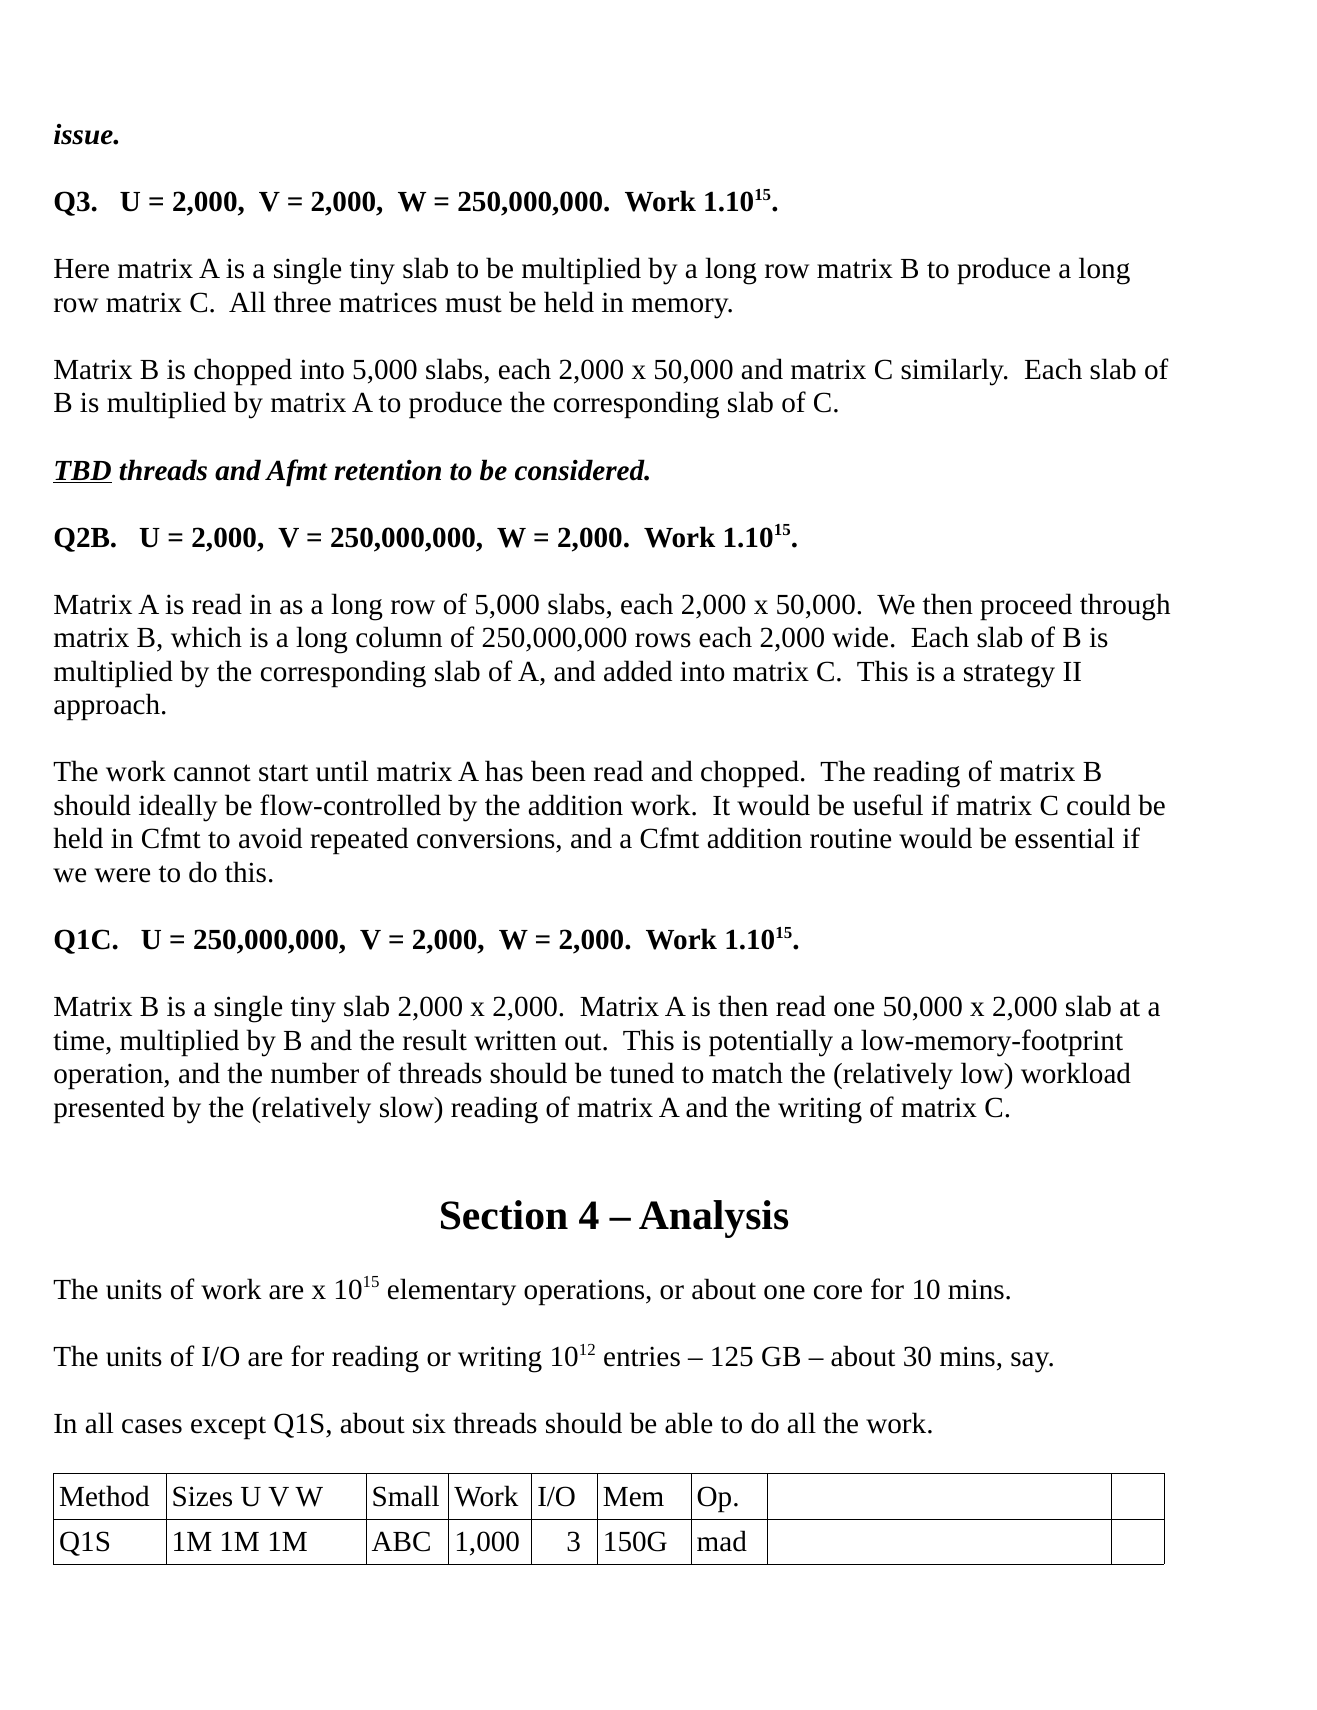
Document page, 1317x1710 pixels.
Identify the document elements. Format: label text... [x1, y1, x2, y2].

text The work cannot start until matrix A has been read and chopped. The reading of matrix B should ideally be flow-controlled by the addition work. It would be useful if matrix C could be held in Cfmt to avoid repeated conversions, and a Cfmt addition routine would be essential if we were to do this. [53, 754, 1174, 889]
text Q3. U = 2,000, V = 2,000, W = 250,000,000. Work 1.1015. [53, 184, 1174, 218]
text TBD threads and Afmt retention to be considered. [53, 453, 1174, 486]
table_cell ABC [367, 1520, 448, 1563]
table_header Sizes U V W [167, 1474, 366, 1518]
text The units of work are x 1015 elementary operations, or about one core for 10 mins. [53, 1272, 1174, 1306]
table_header I/O [532, 1474, 597, 1518]
text Q1C. U = 250,000,000, V = 2,000, W = 2,000. Work 1.1015. [53, 922, 1174, 956]
table_header Mem [598, 1474, 691, 1518]
table_header Small [367, 1474, 448, 1518]
table_header Work [449, 1474, 531, 1518]
table_cell [768, 1520, 1111, 1563]
text Matrix B is chopped into 5,000 slabs, each 2,000 x 50,000 and matrix C similarly. Each slab of B is multiplied by matrix A to produce the corresponding slab of C. [53, 352, 1174, 419]
text In all cases except Q1S, about six threads should be able to do all the work. [53, 1406, 1174, 1440]
text Matrix B is a single tiny slab 2,000 x 2,000. Matrix A is then read one 50,000 x 2,000 slab at a time, multiplied by B and the result written out. This is potentially a low-memory-footprint operation, and the number of threads should be tuned to match the (relatively low) workload presented by the (relatively slow) reading of matrix A and the writing of matrix C. [53, 989, 1174, 1123]
table_cell [1112, 1520, 1164, 1563]
text The units of I/O are for reading or writing 1012 entries – 125 GB – about 30 mins, say. [53, 1339, 1174, 1373]
table_cell 1M 1M 1M [167, 1520, 366, 1563]
table_cell 150G [598, 1520, 691, 1563]
text issue. [53, 117, 1174, 151]
table_header Op. [692, 1474, 767, 1518]
table_cell 3 [532, 1520, 597, 1563]
table_header [768, 1474, 1111, 1518]
text Section 4 – Analysis [53, 1191, 1174, 1238]
text Matrix A is read in as a long row of 5,000 slabs, each 2,000 x 50,000. We then proceed through matrix B, which is a long column of 250,000,000 rows each 2,000 wide. Each slab of B is multiplied by the corresponding slab of A, and added into matrix C. This is a strategy II approach. [53, 587, 1174, 721]
table_cell mad [692, 1520, 767, 1563]
table_header [1112, 1474, 1164, 1518]
text Q2B. U = 2,000, V = 250,000,000, W = 2,000. Work 1.1015. [53, 520, 1174, 553]
table_header Method [54, 1474, 166, 1518]
table_cell Q1S [54, 1520, 166, 1563]
text Here matrix A is a single tiny slab to be multiplied by a long row matrix B to produce a long row matrix C. All three matrices must be held in memory. [53, 251, 1174, 318]
table_cell 1,000 [449, 1520, 531, 1563]
